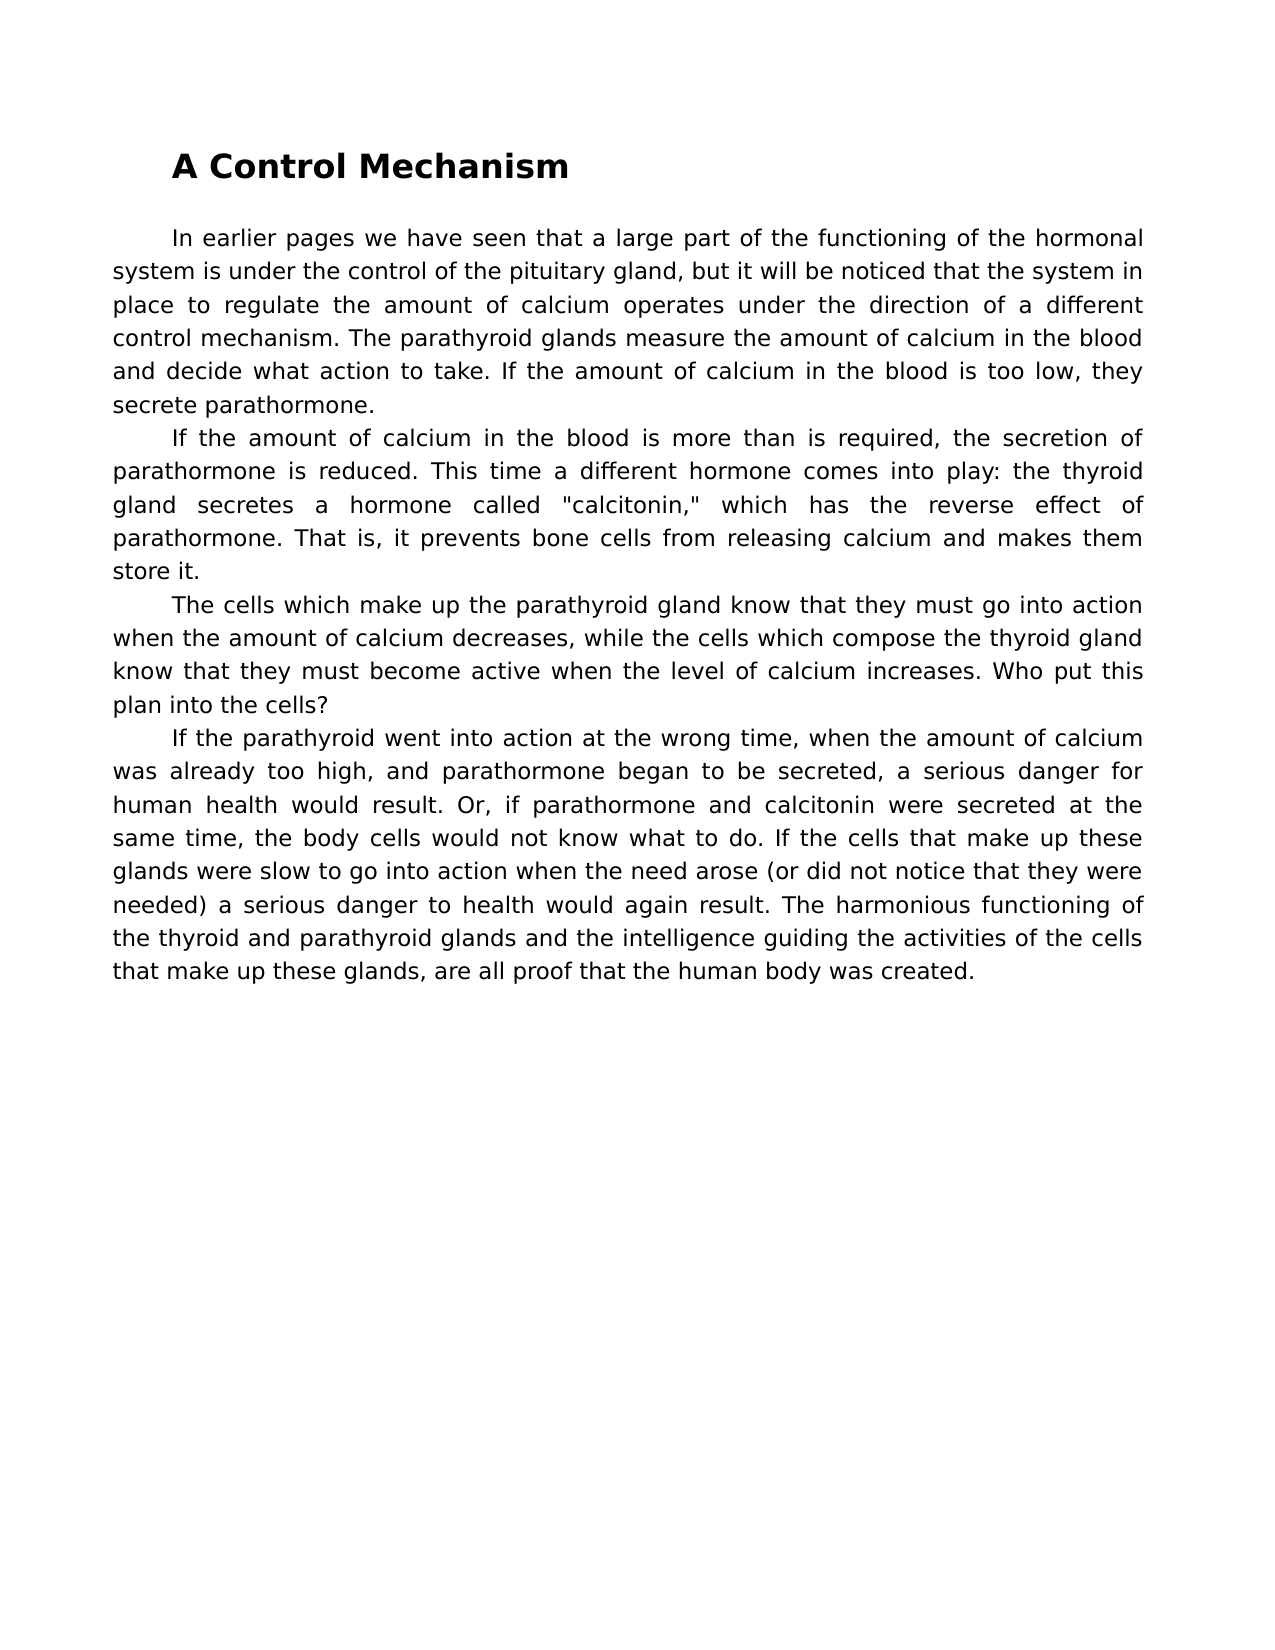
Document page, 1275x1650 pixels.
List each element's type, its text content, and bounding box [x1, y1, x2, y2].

text The cells which make up the parathyroid gland know that they must go into action when the amount of calcium decreases, while the cells which compose the thyroid gland know that they must become active when the level of calcium increases. Who put this plan into the cells? [112, 586, 1145, 720]
text If the parathyroid went into action at the wrong time, when the amount of calcium was already too high, and parathormone began to be secreted, a serious danger for human health would result. Or, if parathormone and calcitonin were secreted at the same time, the body cells would not know what to do. If the cells that make up these glands were slow to go into action when the need arose (or did not notice that they were needed) a serious danger to health would again result. The harmonious functioning of the thyroid and parathyroid glands and the intelligence guiding the activities of the cells that make up these glands, are all proof that the human body was created. [112, 720, 1145, 986]
text In earlier pages we have seen that a large part of the functioning of the hormonal system is under the control of the pituitary gland, but it will be noticed that the system in place to regulate the amount of calcium operates under the direction of a different control mechanism. The parathyroid glands measure the amount of calcium in the blood and decide what action to take. If the amount of calcium in the blood is too low, they secrete parathormone. [112, 220, 1145, 420]
text A Control Mechanism [112, 148, 1145, 186]
text If the amount of calcium in the blood is more than is required, the secretion of parathormone is reduced. This time a different hormone comes into play: the thyroid gland secretes a hormone called "calcitonin," which has the reverse effect of parathormone. That is, it prevents bone cells from releasing calcium and makes them store it. [112, 420, 1145, 586]
